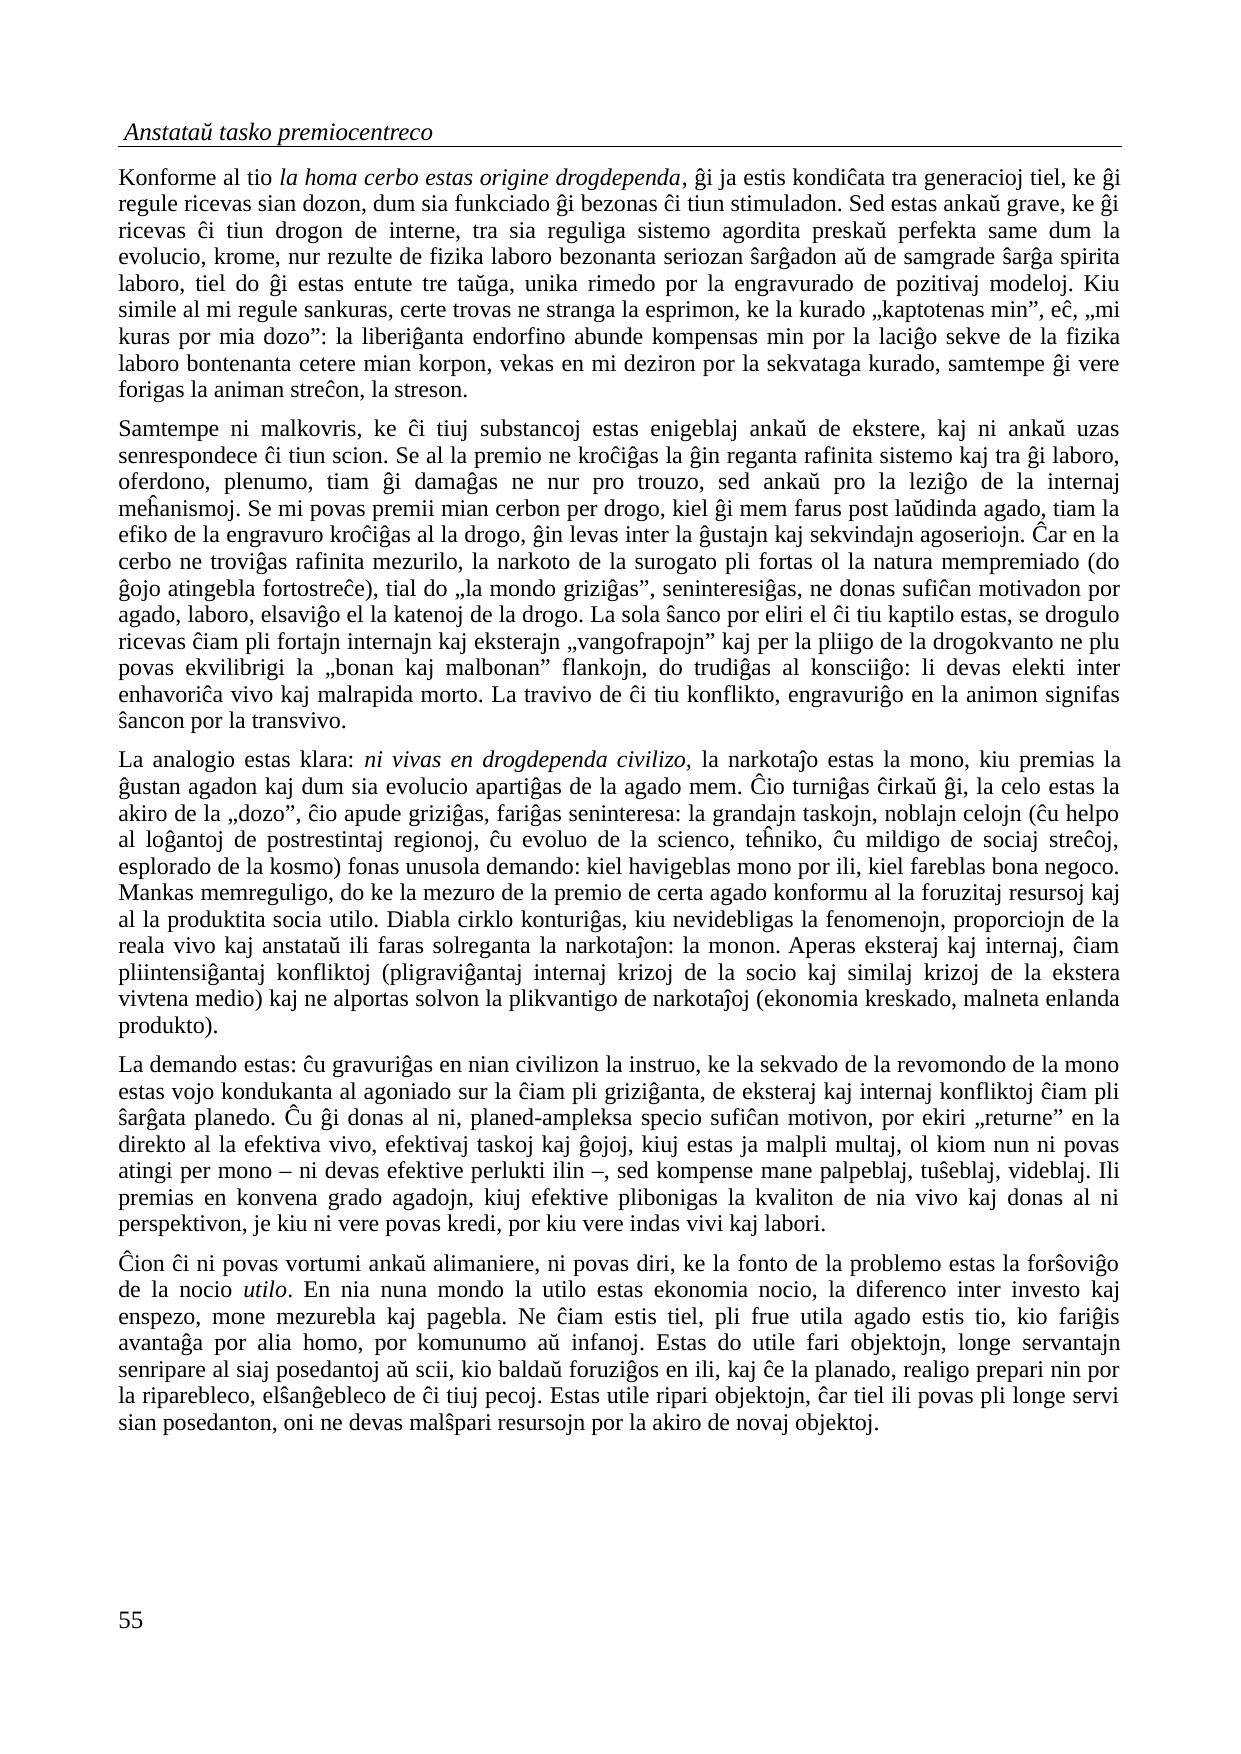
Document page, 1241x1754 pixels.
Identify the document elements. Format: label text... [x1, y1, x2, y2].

text Ĉion ĉi ni povas vortumi ankaŭ alimaniere, ni povas diri, ke la fonto de la problemo estas la forŝoviĝo de la nocio utilo. En nia nuna mondo la utilo estas ekonomia nocio, la diferenco inter investo kaj enspezo, mone mezurebla kaj pagebla. Ne ĉiam estis tiel, pli frue utila agado estis tio, kio fariĝis avantaĝa por alia homo, por komunumo aŭ infanoj. Estas do utile fari objektojn, longe servantajn senripare al siaj posedantoj aŭ scii, kio baldaŭ foruziĝos en ili, kaj ĉe la planado, realigo prepari nin por la riparebleco, elŝanĝebleco de ĉi tiuj pecoj. Estas utile ripari objektojn, ĉar tiel ili povas pli longe servi sian posedanton, oni ne devas malŝpari resursojn por la akiro de novaj objektoj. [118, 1249, 1122, 1436]
text La demando estas: ĉu gravuriĝas en nian civilizon la instruo, ke la sekvado de la revomondo de la mono estas vojo kondukanta al agoniado sur la ĉiam pli griziĝanta, de eksteraj kaj internaj konfliktoj ĉiam pli ŝarĝata planedo. Ĉu ĝi donas al ni, planed-ampleksa specio sufiĉan motivon, por ekiri „returne” en la direkto al la efektiva vivo, efektivaj taskoj kaj ĝojoj, kiuj estas ja malpli multaj, ol kiom nun ni povas atingi per mono – ni devas efektive perlukti ilin –, sed kompense mane palpeblaj, tuŝeblaj, videblaj. Ili premias en konvena grado agadojn, kiuj efektive plibonigas la kvaliton de nia vivo kaj donas al ni perspektivon, je kiu ni vere povas kredi, por kiu vere indas vivi kaj labori. [118, 1051, 1122, 1237]
text La analogio estas klara: ni vivas en drogdependa civilizo, la narkotaĵo estas la mono, kiu premias la ĝustan agadon kaj dum sia evolucio apartiĝas de la agado mem. Ĉio turniĝas ĉirkaŭ ĝi, la celo estas la akiro de la „dozo”, ĉio apude griziĝas, fariĝas seninteresa: la grandajn taskojn, noblajn celojn (ĉu helpo al loĝantoj de postrestintaj regionoj, ĉu evoluo de la scienco, teĥniko, ĉu mildigo de sociaj streĉoj, esplorado de la kosmo) fonas unusola demando: kiel havigeblas mono por ili, kiel fareblas bona negoco. Mankas memreguligo, do ke la mezuro de la premio de certa agado konformu al la foruzitaj resursoj kaj al la produktita socia utilo. Diabla cirklo konturiĝas, kiu nevidebligas la fenomenojn, proporciojn de la reala vivo kaj anstataŭ ili faras solreganta la narkotaĵon: la monon. Aperas eksteraj kaj internaj, ĉiam pliintensiĝantaj konfliktoj (pligraviĝantaj internaj krizoj de la socio kaj similaj krizoj de la ekstera vivtena medio) kaj ne alportas solvon la plikvantigo de narkotaĵoj (ekonomia kreskado, malneta enlanda produkto). [118, 746, 1122, 1039]
text Samtempe ni malkovris, ke ĉi tiuj substancoj estas enigeblaj ankaŭ de ekstere, kaj ni ankaŭ uzas senrespondece ĉi tiun scion. Se al la premio ne kroĉiĝas la ĝin reganta rafinita sistemo kaj tra ĝi laboro, oferdono, plenumo, tiam ĝi damaĝas ne nur pro trouzo, sed ankaŭ pro la leziĝo de la internaj meĥanismoj. Se mi povas premii mian cerbon per drogo, kiel ĝi mem farus post laŭdinda agado, tiam la efiko de la engravuro kroĉiĝas al la drogo, ĝin levas inter la ĝustajn kaj sekvindajn agoseriojn. Ĉar en la cerbo ne troviĝas rafinita mezurilo, la narkoto de la surogato pli fortas ol la natura mempremiado (do ĝojo atingebla fortostreĉe), tial do „la mondo griziĝas”, seninteresiĝas, ne donas sufiĉan motivadon por agado, laboro, elsaviĝo el la katenoj de la drogo. La sola ŝanco por eliri el ĉi tiu kaptilo estas, se drogulo ricevas ĉiam pli fortajn internajn kaj eksterajn „vangofrapojn” kaj per la pliigo de la drogokvanto ne plu povas ekvilibrigi la „bonan kaj malbonan” flankojn, do trudiĝas al konsciiĝo: li devas elekti inter enhavoriĉa vivo kaj malrapida morto. La travivo de ĉi tiu konflikto, engravuriĝo en la animon signifas ŝancon por la transvivo. [118, 415, 1122, 734]
text Konforme al tio la homa cerbo estas origine drogdependa, ĝi ja estis kondiĉata tra generacioj tiel, ke ĝi regule ricevas sian dozon, dum sia funkciado ĝi bezonas ĉi tiun stimuladon. Sed estas ankaŭ grave, ke ĝi ricevas ĉi tiun drogon de interne, tra sia reguliga sistemo agordita preskaŭ perfekta same dum la evolucio, krome, nur rezulte de fizika laboro bezonanta seriozan ŝarĝadon aŭ de samgrade ŝarĝa spirita laboro, tiel do ĝi estas entute tre taŭga, unika rimedo por la engravurado de pozitivaj modeloj. Kiu simile al mi regule sankuras, certe trovas ne stranga la esprimon, ke la kurado „kaptotenas min”, eĉ, „mi kuras por mia dozo”: la liberiĝanta endorfino abunde kompensas min por la laciĝo sekve de la fizika laboro bontenanta cetere mian korpon, vekas en mi deziron por la sekvataga kurado, samtempe ĝi vere forigas la animan streĉon, la streson. [118, 164, 1122, 403]
